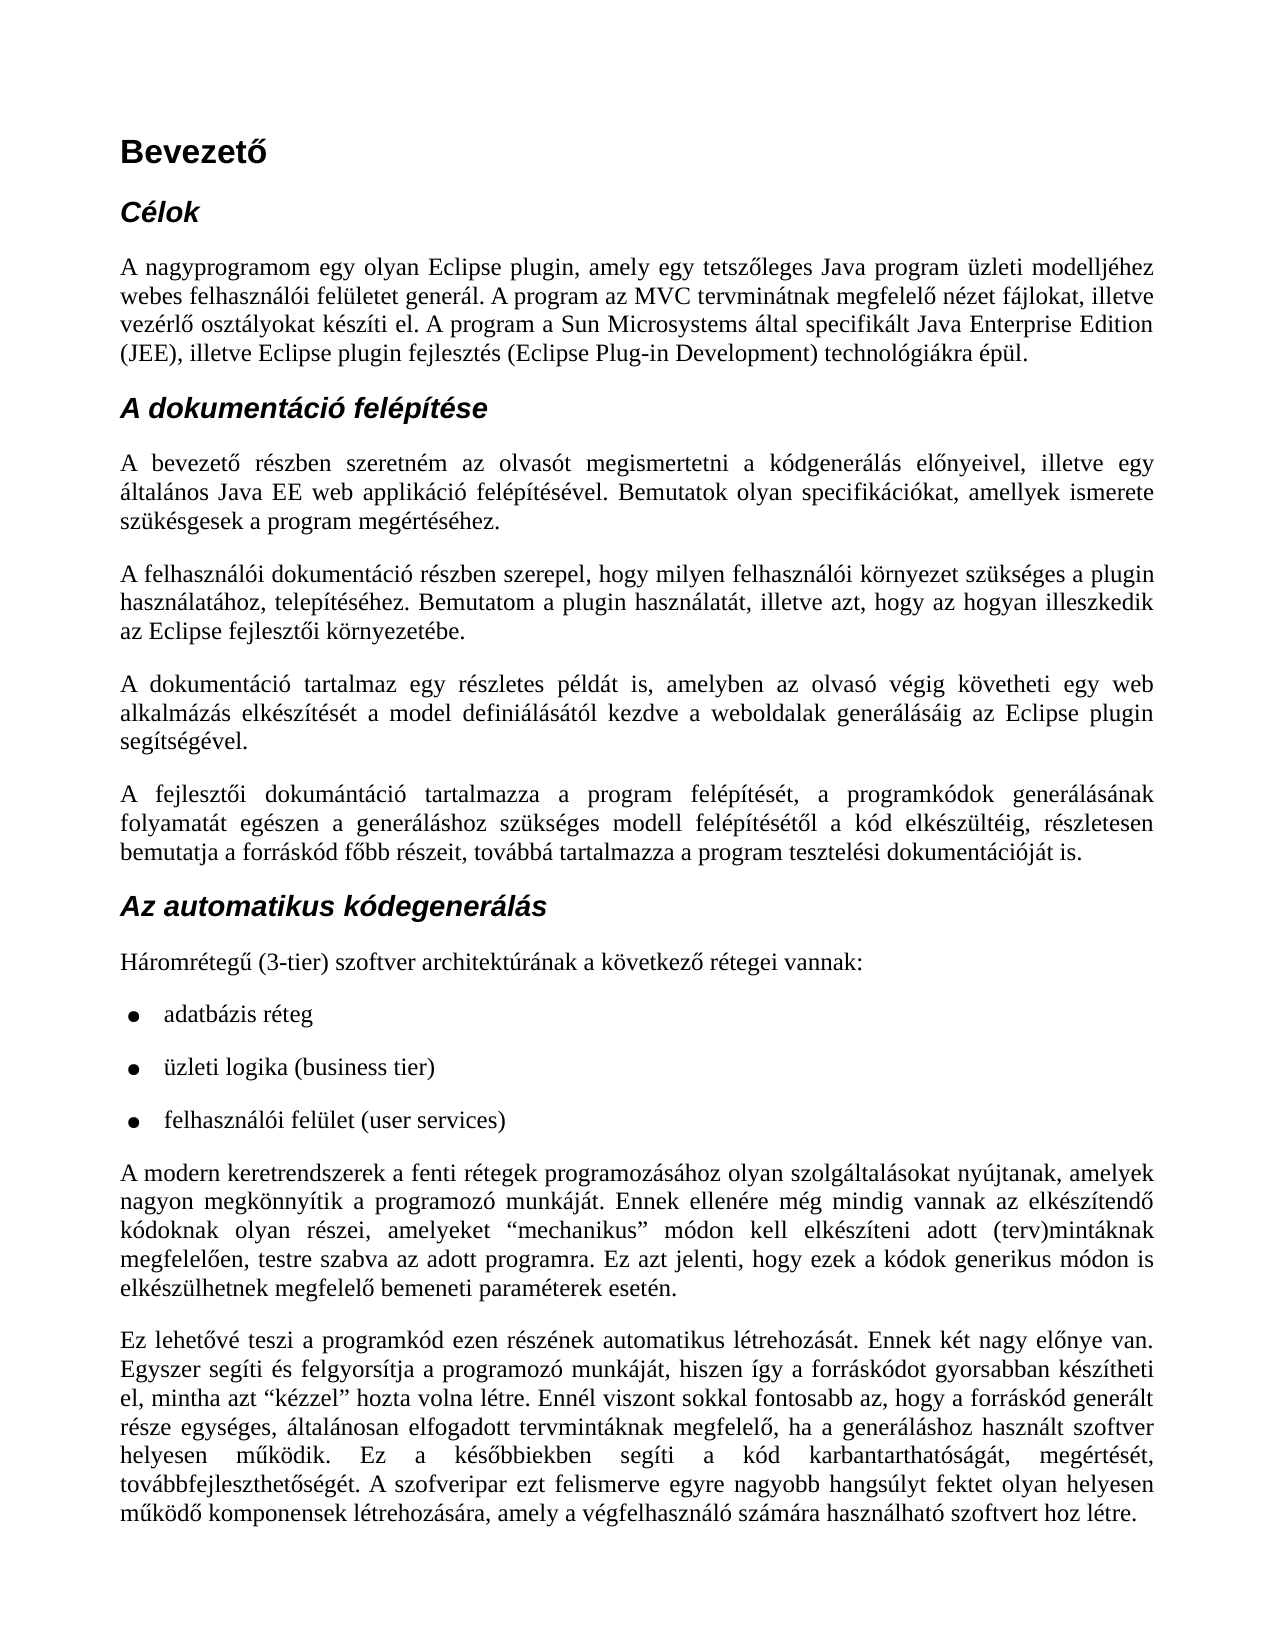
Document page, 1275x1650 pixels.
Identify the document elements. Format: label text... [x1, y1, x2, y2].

list adatbázis réteg [126, 999, 1155, 1028]
text A nagyprogramom egy olyan Eclipse plugin, amely egy tetszőleges Java program üzleti modelljéhez webes felhasználói felületet generál. A program az MVC tervminátnak megfelelő nézet fájlokat, illetve vezérlő osztályokat készíti el. A program a Sun Microsystems által specifikált Java Enterprise Edition (JEE), illetve Eclipse plugin fejlesztés (Eclipse Plug-in Development) technológiákra épül. [120, 252, 1155, 367]
text Ez lehetővé teszi a programkód ezen részének automatikus létrehozását. Ennek két nagy előnye van. Egyszer segíti és felgyorsítja a programozó munkáját, hiszen így a forráskódot gyorsabban készítheti el, mintha azt “kézzel” hozta volna létre. Ennél viszont sokkal fontosabb az, hogy a forráskód generált része egységes, általánosan elfogadott tervmintáknak megfelelő, ha a generáláshoz használt szoftver helyesen működik. Ez a későbbiekben segíti a kód karbantarthatóságát, megértését, továbbfejleszthetőségét. A szofveripar ezt felismerve egyre nagyobb hangsúlyt fektet olyan helyesen működő komponensek létrehozására, amely a végfelhasználó számára használható szoftvert hoz létre. [120, 1325, 1155, 1527]
subtitle Célok [120, 194, 1155, 228]
text A fejlesztői dokumántáció tartalmazza a program felépítését, a programkódok generálásának folyamatát egészen a generáláshoz szükséges modell felépítésétől a kód elkészültéig, részletesen bemutatja a forráskód főbb részeit, továbbá tartalmazza a program tesztelési dokumentációját is. [120, 779, 1155, 865]
text A modern keretrendszerek a fenti rétegek programozásához olyan szolgáltalásokat nyújtanak, amelyek nagyon megkönnyítik a programozó munkáját. Ennek ellenére még mindig vannak az elkészítendő kódoknak olyan részei, amelyeket “mechanikus” módon kell elkészíteni adott (terv)mintáknak megfelelően, testre szabva az adott programra. Ez azt jelenti, hogy ezek a kódok generikus módon is elkészülhetnek megfelelő bemeneti paraméterek esetén. [120, 1158, 1155, 1301]
text A dokumentáció tartalmaz egy részletes példát is, amelyben az olvasó végig követheti egy web alkalmázás elkészítését a model definiálásától kezdve a weboldalak generálásáig az Eclipse plugin segítségével. [120, 669, 1155, 755]
list üzleti logika (business tier) [126, 1052, 1155, 1081]
subtitle Bevezető [120, 132, 1155, 171]
text Háromrétegű (3-tier) szoftver architektúrának a következő rétegei vannak: [120, 947, 1155, 976]
text A felhasználói dokumentáció részben szerepel, hogy milyen felhasználói környezet szükséges a plugin használatához, telepítéséhez. Bemutatom a plugin használatát, illetve azt, hogy az hogyan illeszkedik az Eclipse fejlesztői környezetébe. [120, 559, 1155, 645]
subtitle A dokumentáció felépítése [120, 391, 1155, 424]
list felhasználói felület (user services) [126, 1105, 1155, 1134]
subtitle Az automatikus kódegenerálás [120, 889, 1155, 923]
text A bevezető részben szeretném az olvasót megismertetni a kódgenerálás előnyeivel, illetve egy általános Java EE web applikáció felépítésével. Bemutatok olyan specifikációkat, amellyek ismerete szükésgesek a program megértéséhez. [120, 448, 1155, 535]
